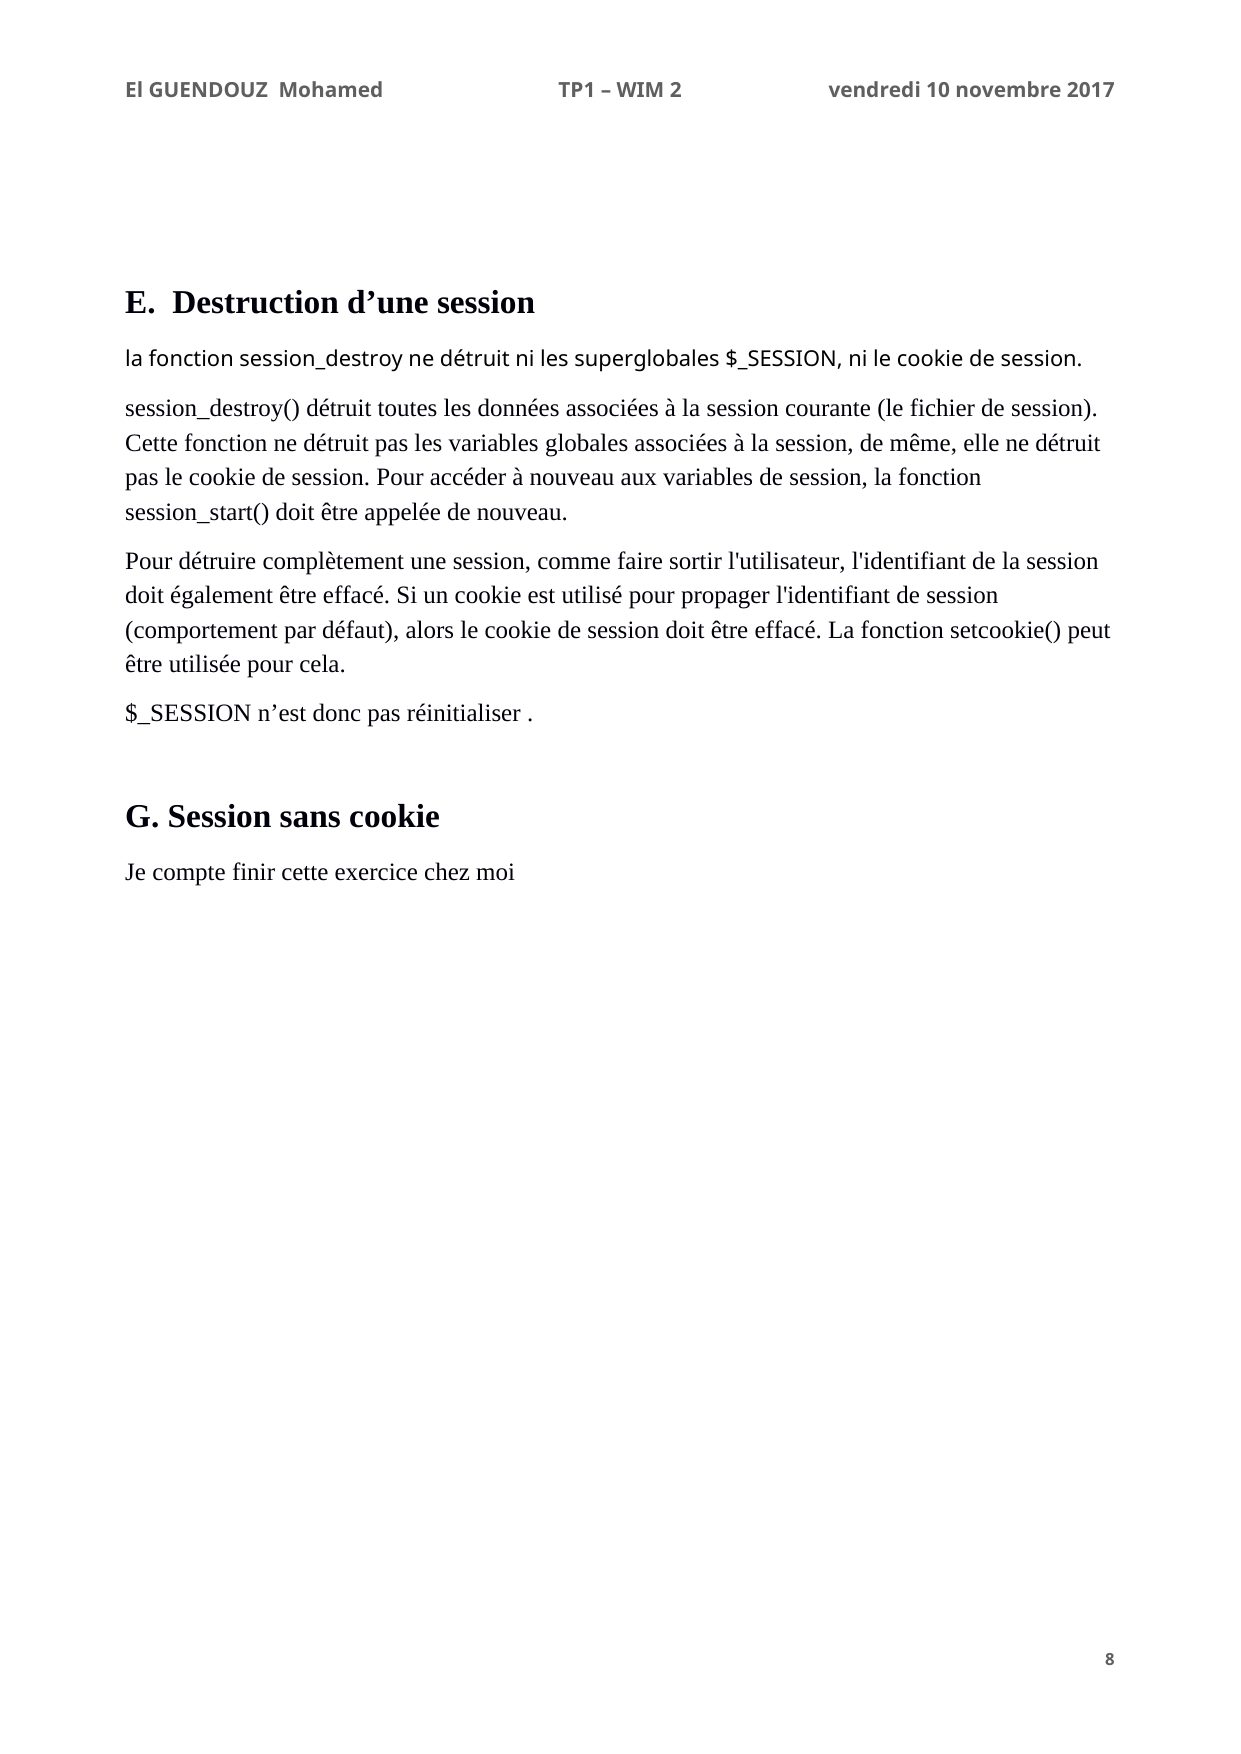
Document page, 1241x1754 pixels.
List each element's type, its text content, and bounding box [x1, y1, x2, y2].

text session_destroy() détruit toutes les données associées à la session courante (le fichier de session). Cette fonction ne détruit pas les variables globales associées à la session, de même, elle ne détruit pas le cookie de session. Pour accéder à nouveau aux variables de session, la fonction session_start() doit être appelée de nouveau. [125, 393, 1115, 526]
text Pour détruire complètement une session, comme faire sortir l'utilisateur, l'identifiant de la session doit également être effacé. Si un cookie est utilisé pour propager l'identifiant de session (comportement par défaut), alors le cookie de session doit être effacé. La fonction setcookie() peut être utilisée pour cela. [125, 546, 1115, 678]
text la fonction session_destroy ne détruit ni les superglobales $_SESSION, ni le cookie de session. [125, 343, 1115, 373]
text G. Session sans cookie [125, 797, 1115, 835]
text Je compte finir cette exercice chez moi [125, 857, 1115, 886]
text E. Destruction d’une session [125, 283, 1115, 321]
text $_SESSION n’est donc pas réinitialiser . [125, 698, 1115, 727]
